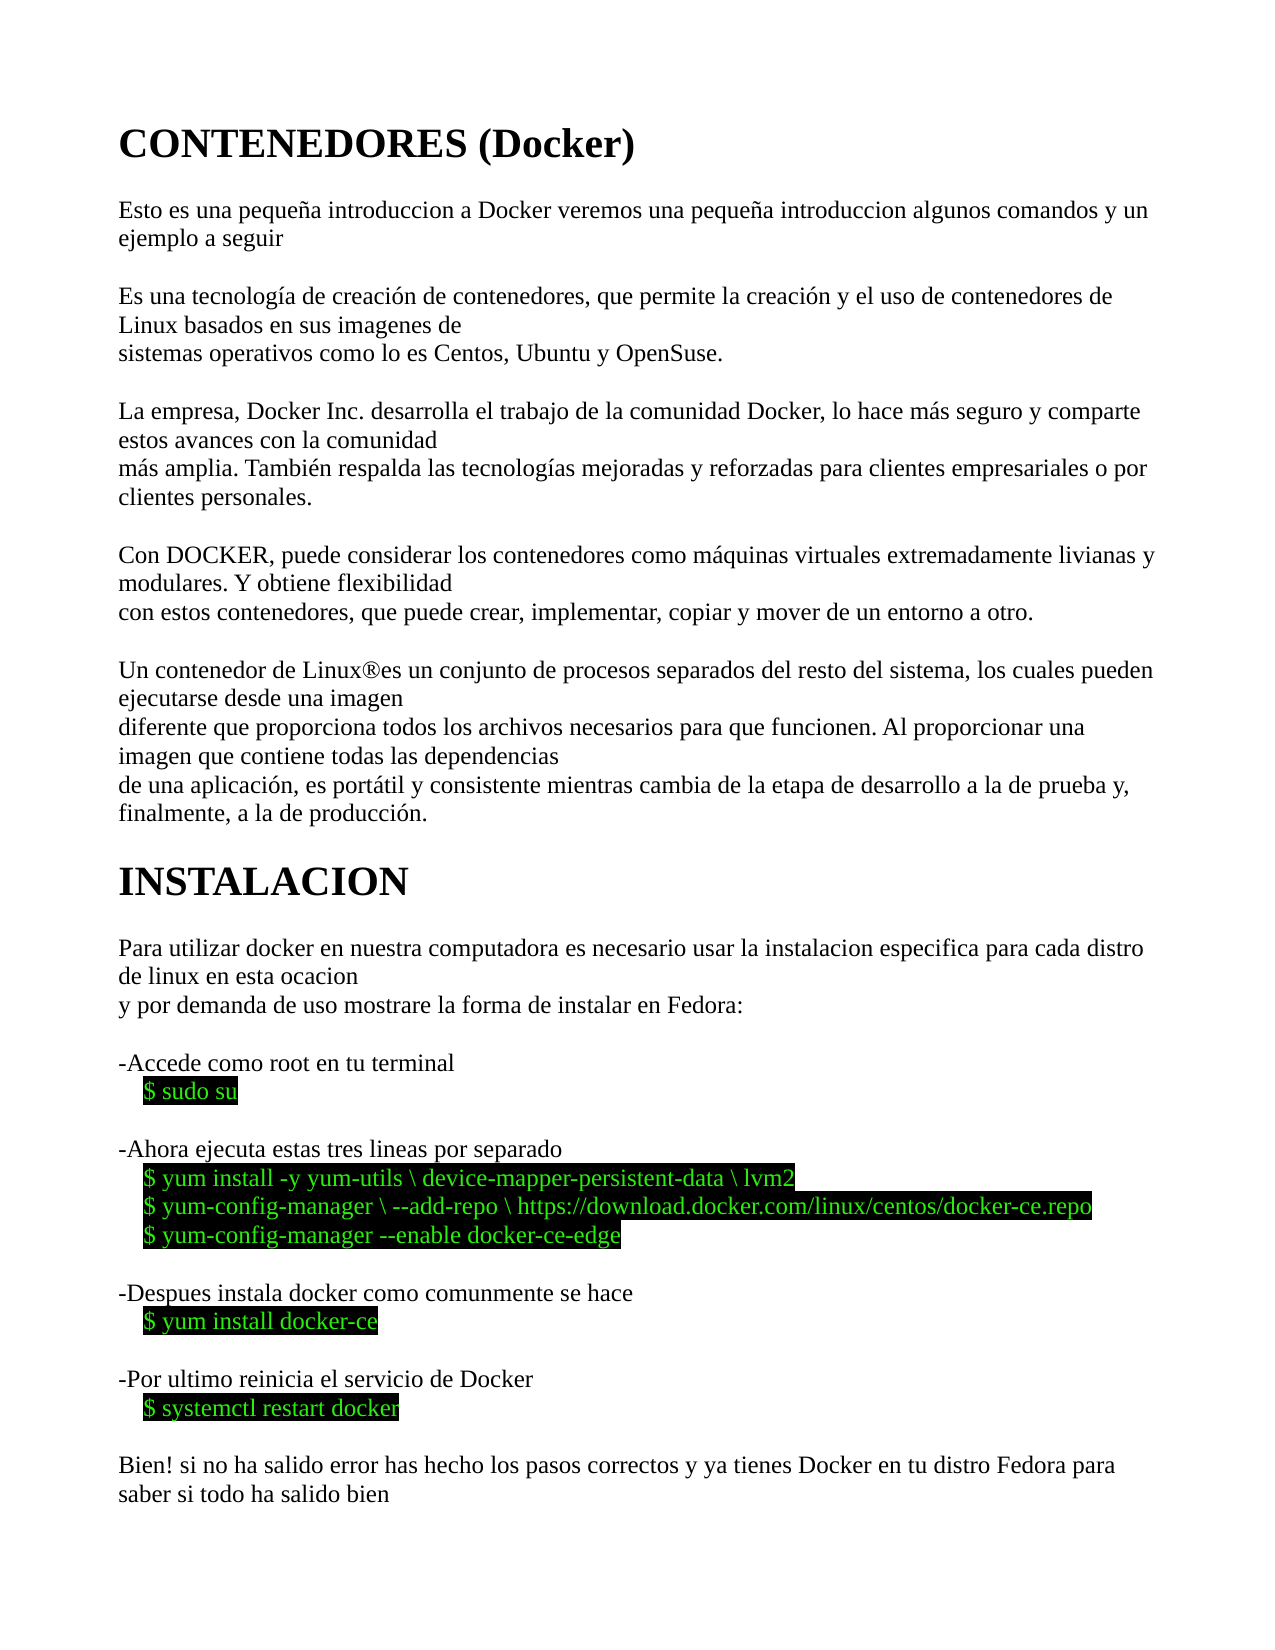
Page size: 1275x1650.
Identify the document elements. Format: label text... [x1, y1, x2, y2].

text con estos contenedores, que puede crear, implementar, copiar y mover de un entorno a otro. [118, 597, 1157, 626]
text $ yum install -y yum-utils \ device-mapper-persistent-data \ lvm2 [118, 1163, 1157, 1191]
text CONTENEDORES (Docker) [118, 118, 1157, 166]
text Es una tecnología de creación de contenedores, que permite la creación y el uso de contenedores de Linux basados en sus imagenes de [118, 281, 1157, 338]
text Bien! si no ha salido error has hecho los pasos correctos y ya tienes Docker en tu distro Fedora para saber si todo ha salido bien [118, 1450, 1157, 1508]
text -Por ultimo reinicia el servicio de Docker [118, 1364, 1157, 1393]
text sistemas operativos como lo es Centos, Ubuntu y OpenSuse. [118, 338, 1157, 367]
text Un contenedor de Linux®es un conjunto de procesos separados del resto del sistema, los cuales pueden ejecutarse desde una imagen [118, 655, 1157, 712]
text y por demanda de uso mostrare la forma de instalar en Fedora: [118, 990, 1157, 1019]
text más amplia. También respalda las tecnologías mejoradas y reforzadas para clientes empresariales o por clientes personales. [118, 453, 1157, 511]
text -Ahora ejecuta estas tres lineas por separado [118, 1134, 1157, 1163]
text diferente que proporciona todos los archivos necesarios para que funcionen. Al proporcionar una imagen que contiene todas las dependencias [118, 712, 1157, 770]
text $ sudo su [118, 1076, 1157, 1105]
text $ yum-config-manager \ --add-repo \ https://download.docker.com/linux/centos/docker-ce.repo [118, 1191, 1157, 1220]
text -Accede como root en tu terminal [118, 1048, 1157, 1076]
text Con DOCKER, puede considerar los contenedores como máquinas virtuales extremadamente livianas y modulares. Y obtiene flexibilidad [118, 540, 1157, 597]
text INSTALACION [118, 856, 1157, 904]
text $ systemctl restart docker [118, 1393, 1157, 1421]
text Para utilizar docker en nuestra computadora es necesario usar la instalacion especifica para cada distro de linux en esta ocacion [118, 933, 1157, 990]
text de una aplicación, es portátil y consistente mientras cambia de la etapa de desarrollo a la de prueba y, finalmente, a la de producción. [118, 770, 1157, 827]
text $ yum-config-manager --enable docker-ce-edge [118, 1220, 1157, 1249]
text $ yum install docker-ce [118, 1306, 1157, 1335]
text La empresa, Docker Inc. desarrolla el trabajo de la comunidad Docker, lo hace más seguro y comparte estos avances con la comunidad [118, 396, 1157, 453]
text -Despues instala docker como comunmente se hace [118, 1278, 1157, 1306]
text Esto es una pequeña introduccion a Docker veremos una pequeña introduccion algunos comandos y un ejemplo a seguir [118, 195, 1157, 252]
